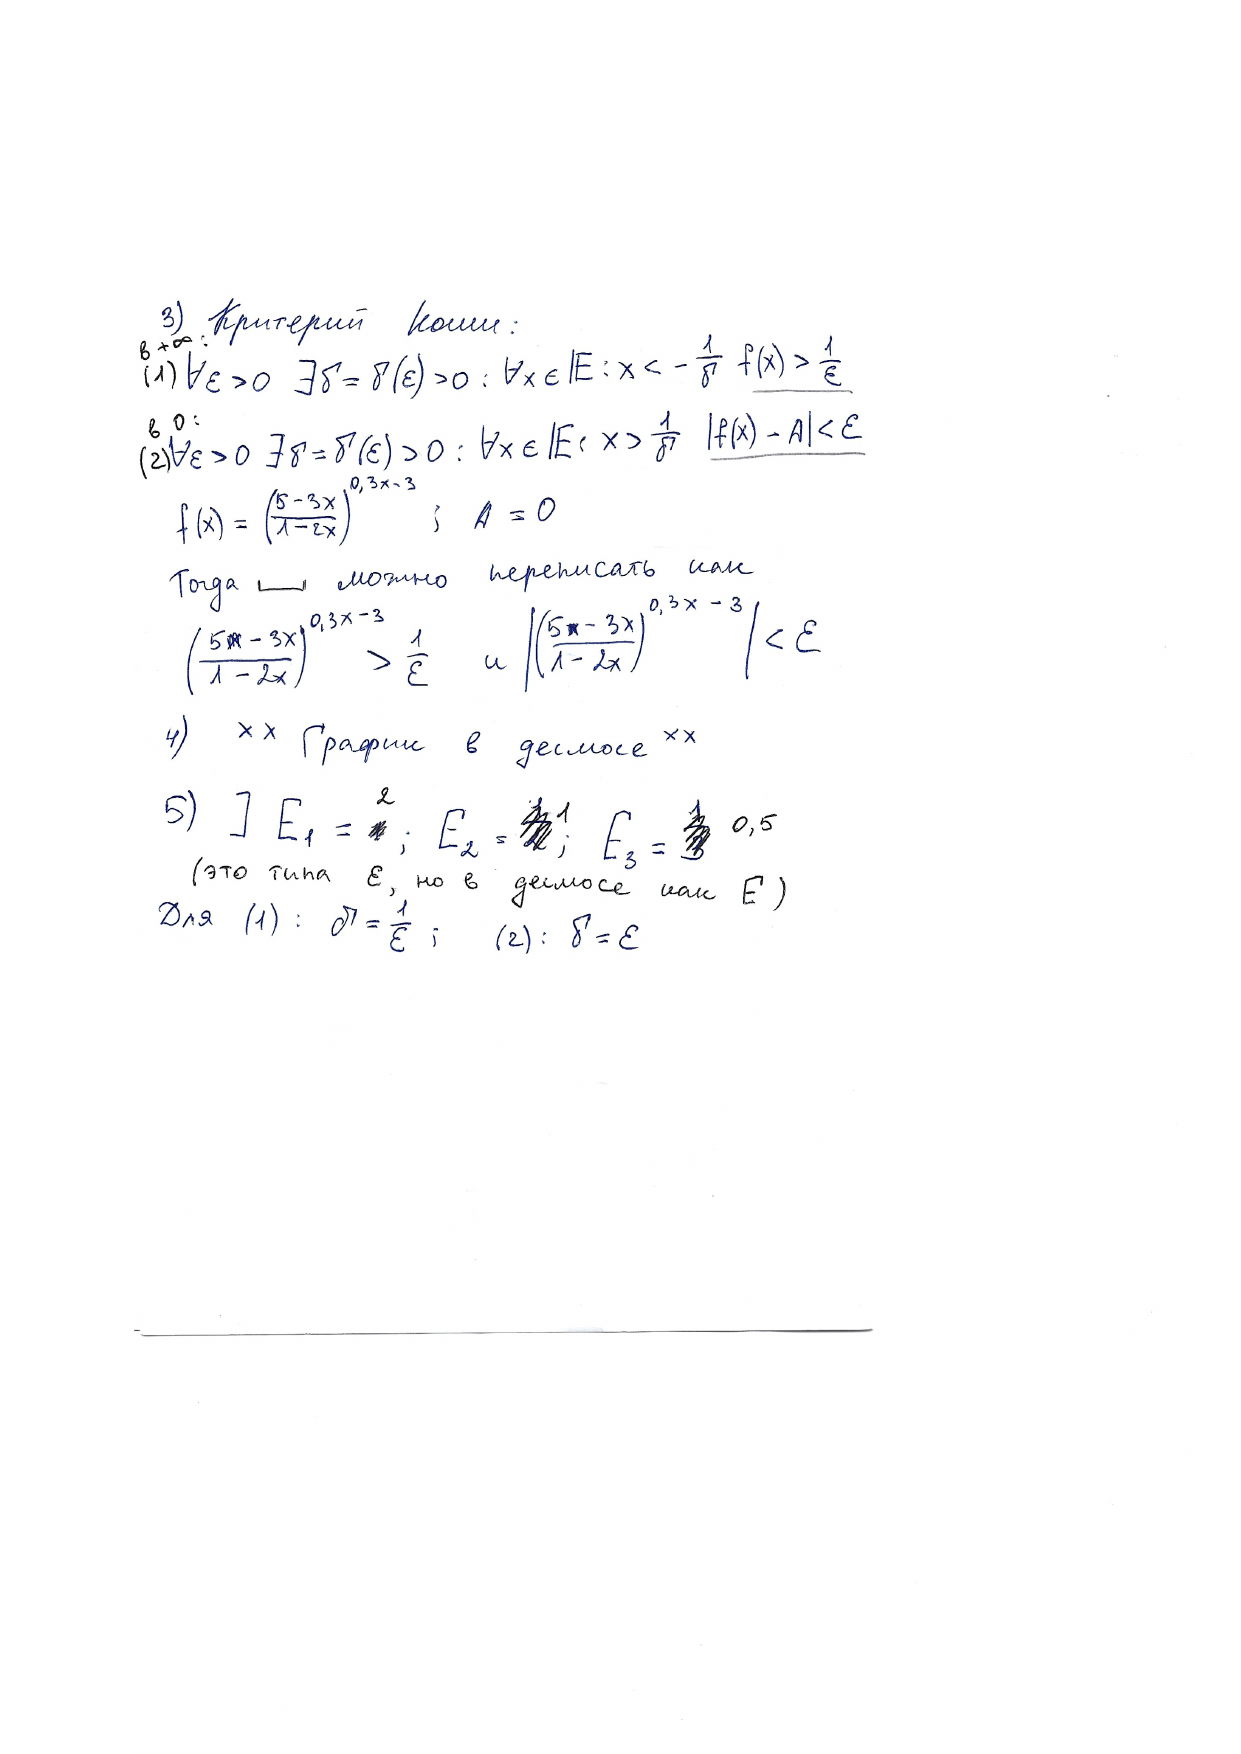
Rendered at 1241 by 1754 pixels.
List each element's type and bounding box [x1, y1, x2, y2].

picture [134, 287, 1194, 1754]
